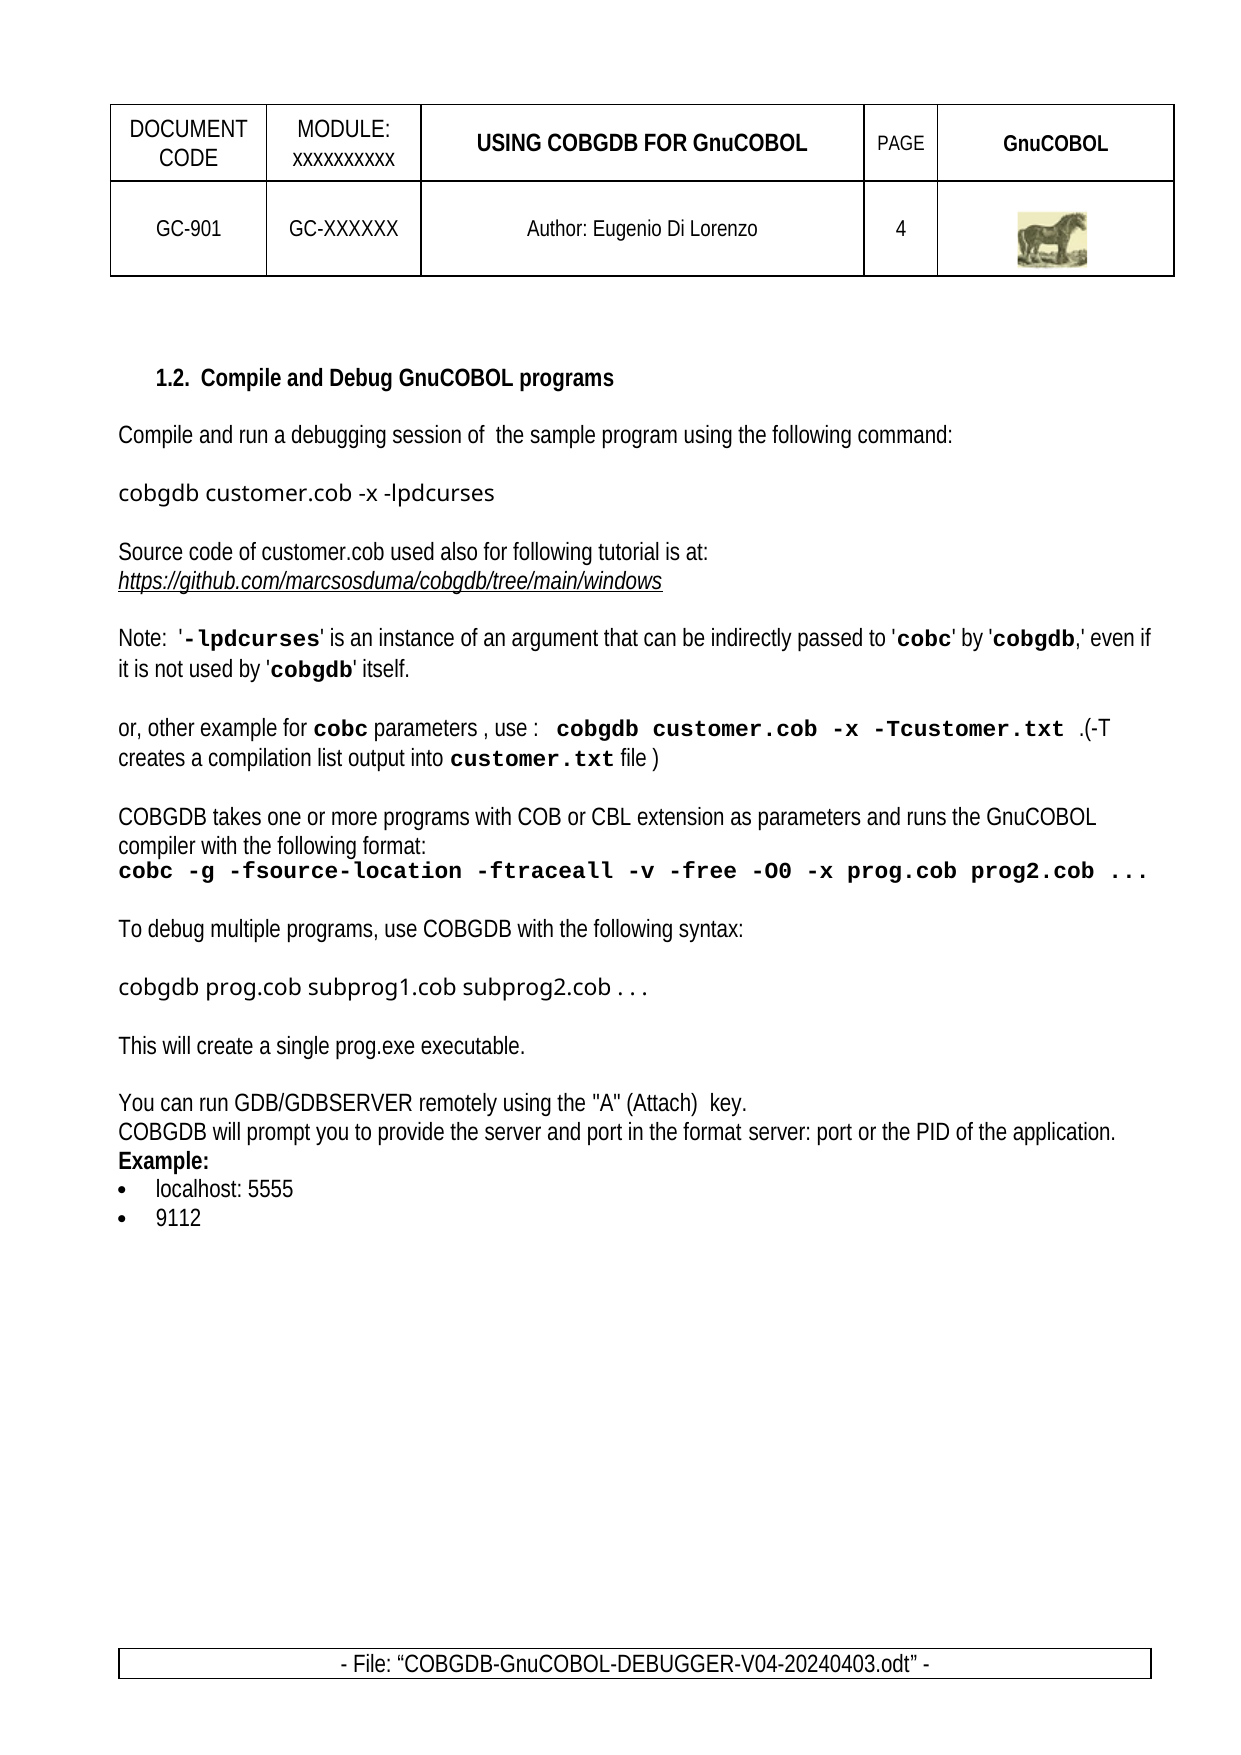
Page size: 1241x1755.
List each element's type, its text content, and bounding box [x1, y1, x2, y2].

text cobgdb prog.cob subprog1.cob subprog2.cob . . . [118, 971, 1152, 1002]
text COBGDB will prompt you to provide the server and port in the format server: port or the PID of the application. [118, 1117, 1152, 1146]
text You can run GDB/GDBSERVER remotely using the "A" (Attach) key. [118, 1088, 1152, 1117]
text Note: '-lpdcurses' is an instance of an argument that can be indirectly passed to 'cobc' by 'cobgdb,' even if it is not used by 'cobgdb' itself. [118, 623, 1152, 684]
subtitle Compile and Debug GnuCOBOL programs [156, 362, 1152, 391]
text Compile and run a debugging session of the sample program using the following command: [118, 420, 1152, 449]
text To debug multiple programs, use COBGDB with the following syntax: [118, 914, 1152, 943]
list 9112 [118, 1203, 1152, 1232]
text This will create a single prog.exe executable. [118, 1031, 1152, 1060]
text Source code of customer.cob used also for following tutorial is at: https://github.com/marcsosduma/cobgdb/tree/main/windows [118, 537, 1152, 595]
text COBGDB takes one or more programs with COB or CBL extension as parameters and runs the GnuCOBOL compiler with the following format: [118, 802, 1152, 859]
text or, other example for cobc parameters , use : cobgdb customer.cob -x -Tcustomer.txt .(-T creates a compilation list output into customer.txt file ) [118, 713, 1152, 773]
text cobgdb customer.cob -x -lpdcurses [118, 477, 1152, 509]
text Example: [118, 1146, 1152, 1174]
text cobc -g -fsource-location -ftraceall -v -free -O0 -x prog.cob prog2.cob ... [118, 859, 1152, 885]
list localhost: 5555 [118, 1174, 1152, 1203]
